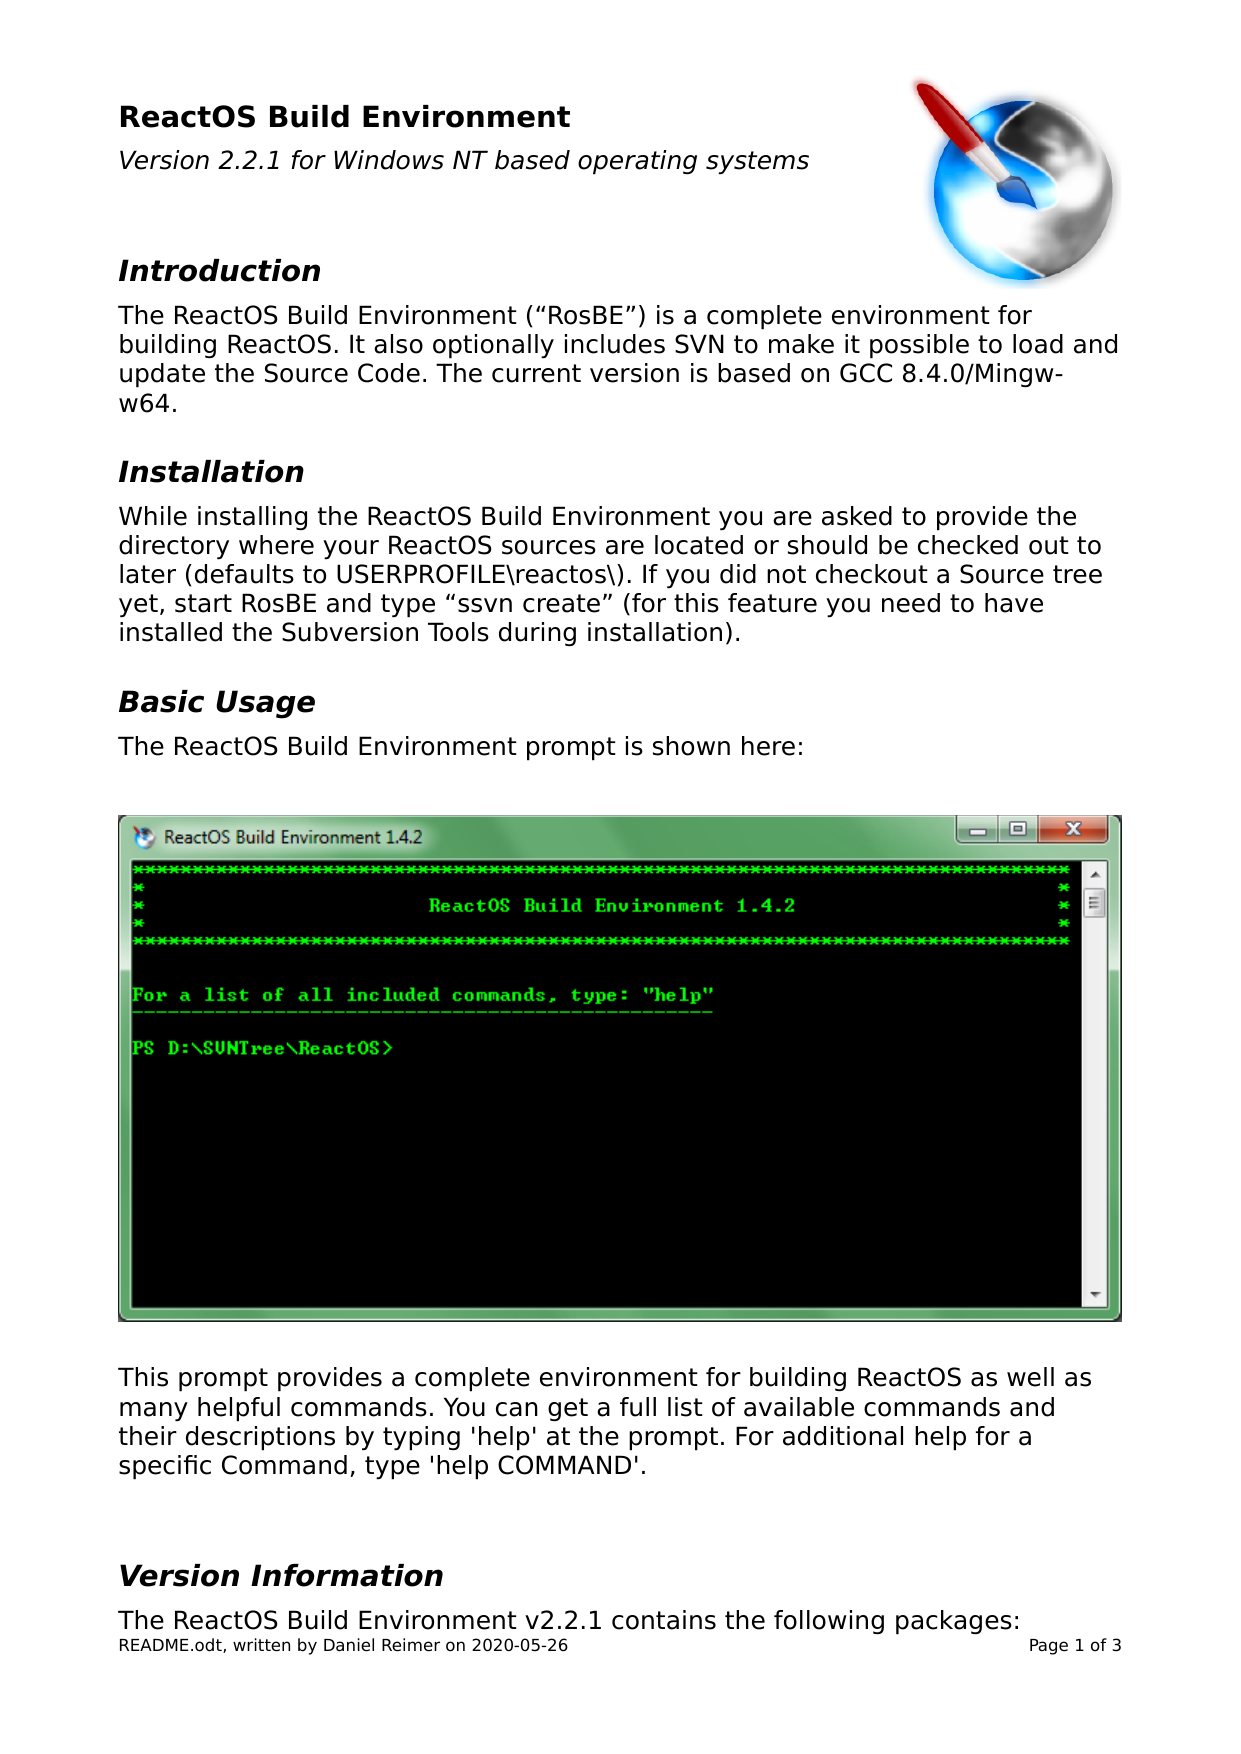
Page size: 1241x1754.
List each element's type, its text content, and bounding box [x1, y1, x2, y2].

picture [908, 75, 1122, 289]
subtitle Introduction [118, 255, 908, 289]
text Version 2.2.1 for Windows NT based operating systems [118, 146, 908, 176]
subtitle Version Information [118, 1559, 1122, 1593]
text While installing the ReactOS Build Environment you are asked to provide the directory where your ReactOS sources are located or should be checked out to later (defaults to USERPROFILE\reactos\). If you did not checkout a Source tree yet, start RosBE and type “ssvn create” (for this feature you need to have installed the Subversion Tools during installation). [118, 502, 1122, 648]
subtitle Installation [118, 455, 1122, 489]
text The ReactOS Build Environment (“RosBE”) is a complete environment for building ReactOS. It also optionally includes SVN to make it possible to load and update the Source Code. The current version is based on GCC 8.4.0/Mingw-w64. [118, 301, 1122, 418]
subtitle Basic Usage [118, 685, 1122, 719]
text The ReactOS Build Environment v2.2.1 contains the following packages: [118, 1606, 1122, 1635]
picture [118, 815, 1122, 1322]
text The ReactOS Build Environment prompt is shown here: [118, 732, 1122, 761]
text This prompt provides a complete environment for building ReactOS as well as many helpful commands. You can get a full list of available commands and their descriptions by typing 'help' at the prompt. For additional help for a specific Command, type 'help COMMAND'. [118, 1364, 1122, 1480]
subtitle ReactOS Build Environment [118, 100, 908, 134]
